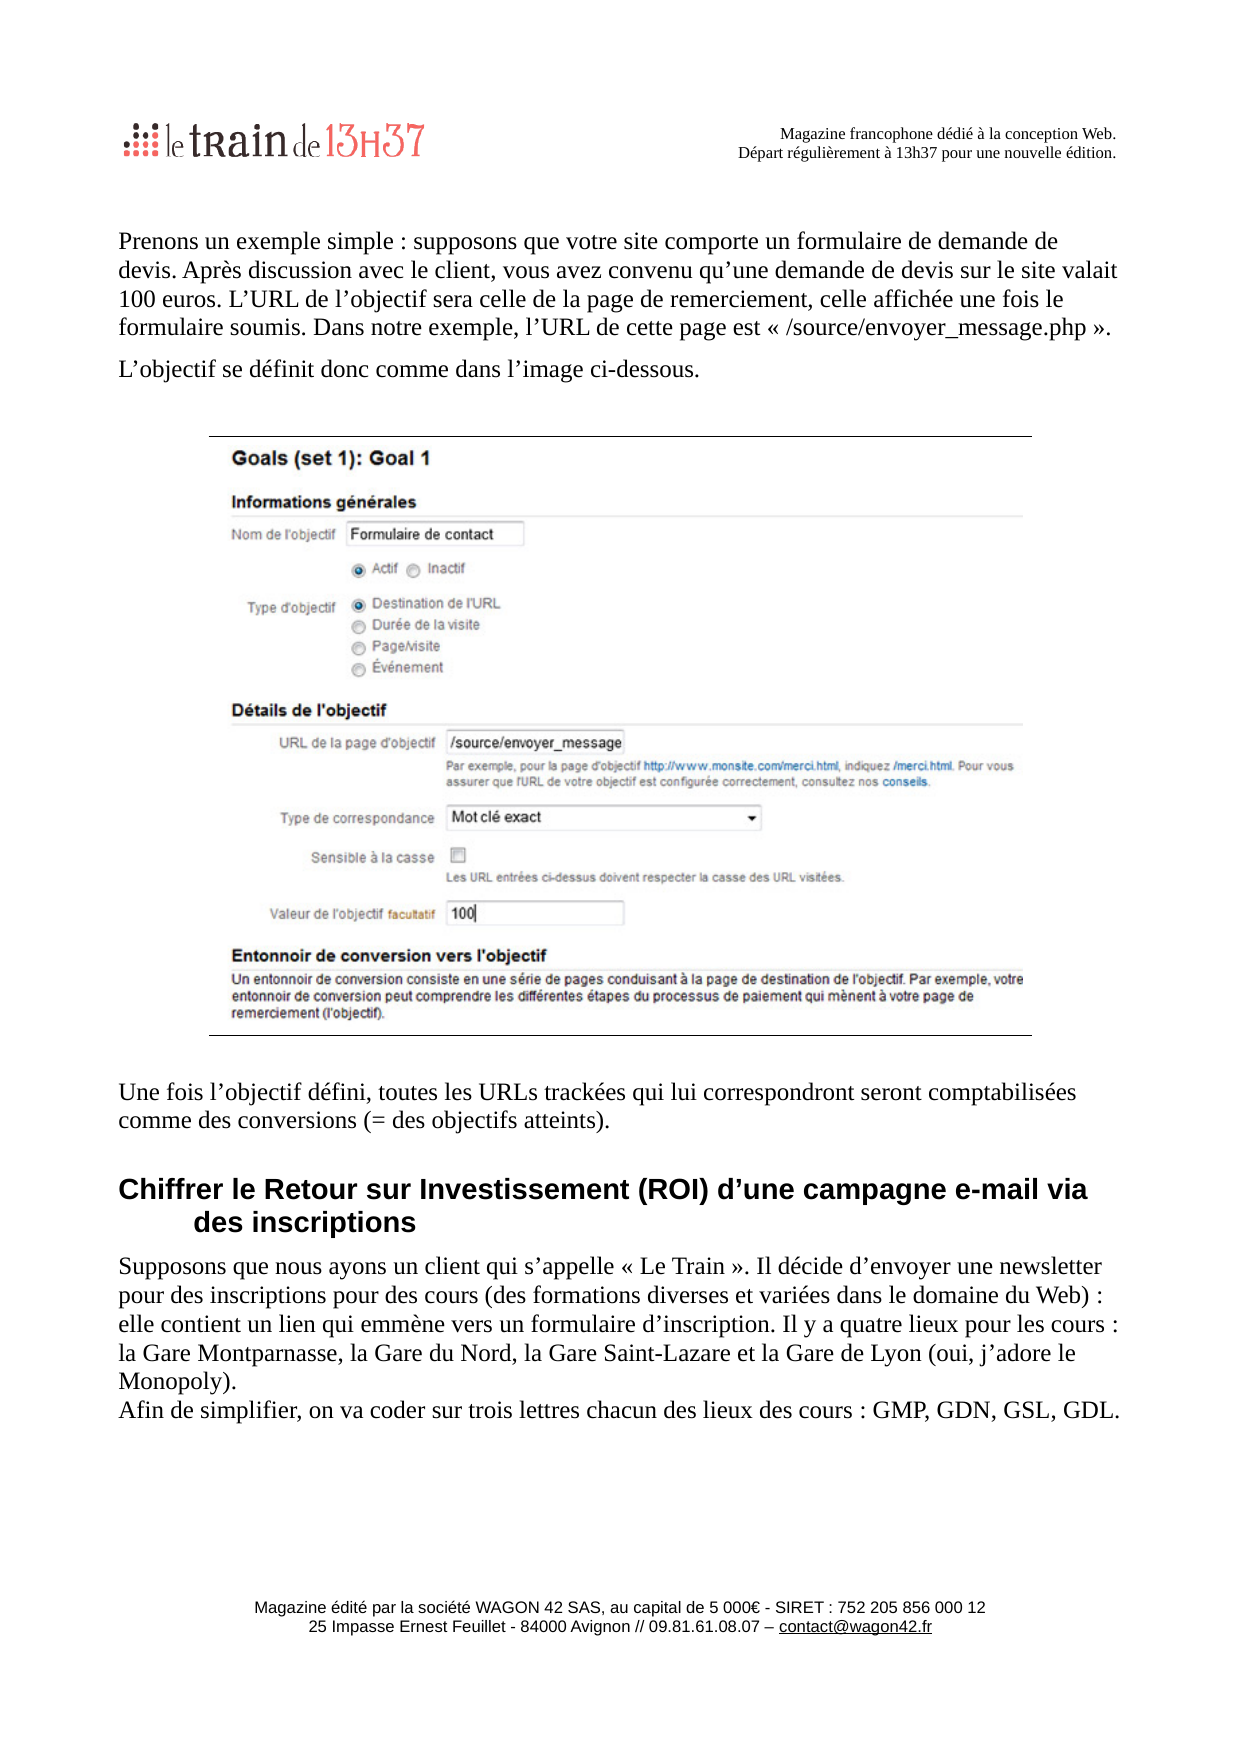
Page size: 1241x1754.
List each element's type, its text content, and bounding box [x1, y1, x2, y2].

text L’objectif se définit donc comme dans l’image ci-dessous. [118, 354, 1122, 382]
text Prenons un exemple simple : supposons que votre site comporte un formulaire de demande de devis. Après discussion avec le client, vous avez convenu qu’une demande de devis sur le site valait 100 euros. L’URL de l’objectif sera celle de la page de remerciement, celle affichée une fois le formulaire soumis. Dans notre exemple, l’URL de cette page est « /source/envoyer_message.php ». [118, 226, 1122, 341]
picture [217, 445, 1023, 1027]
text Supposons que nous ayons un client qui s’appelle « Le Train ». Il décide d’envoyer une newsletter pour des inscriptions pour des cours (des formations diverses et variées dans le domaine du Web) : elle contient un lien qui emmène vers un formulaire d’inscription. Il y a quatre lieux pour les cours : la Gare Montparnasse, la Gare du Nord, la Gare Saint-Lazare et la Gare de Lyon (oui, j’adore le Monopoly). [118, 1251, 1122, 1395]
text Afin de simplifier, on va coder sur trois lettres chacun des lieux des cours : GMP, GDN, GSL, GDL. [118, 1395, 1122, 1424]
text Une fois l’objectif défini, toutes les URLs trackées qui lui correspondront seront comptabilisées comme des conversions (= des objectifs atteints). [118, 1077, 1122, 1134]
picture [123, 123, 425, 157]
subtitle Chiffrer le Retour sur Investissement (ROI) d’une campagne e-mail via des inscriptions [118, 1172, 1122, 1239]
